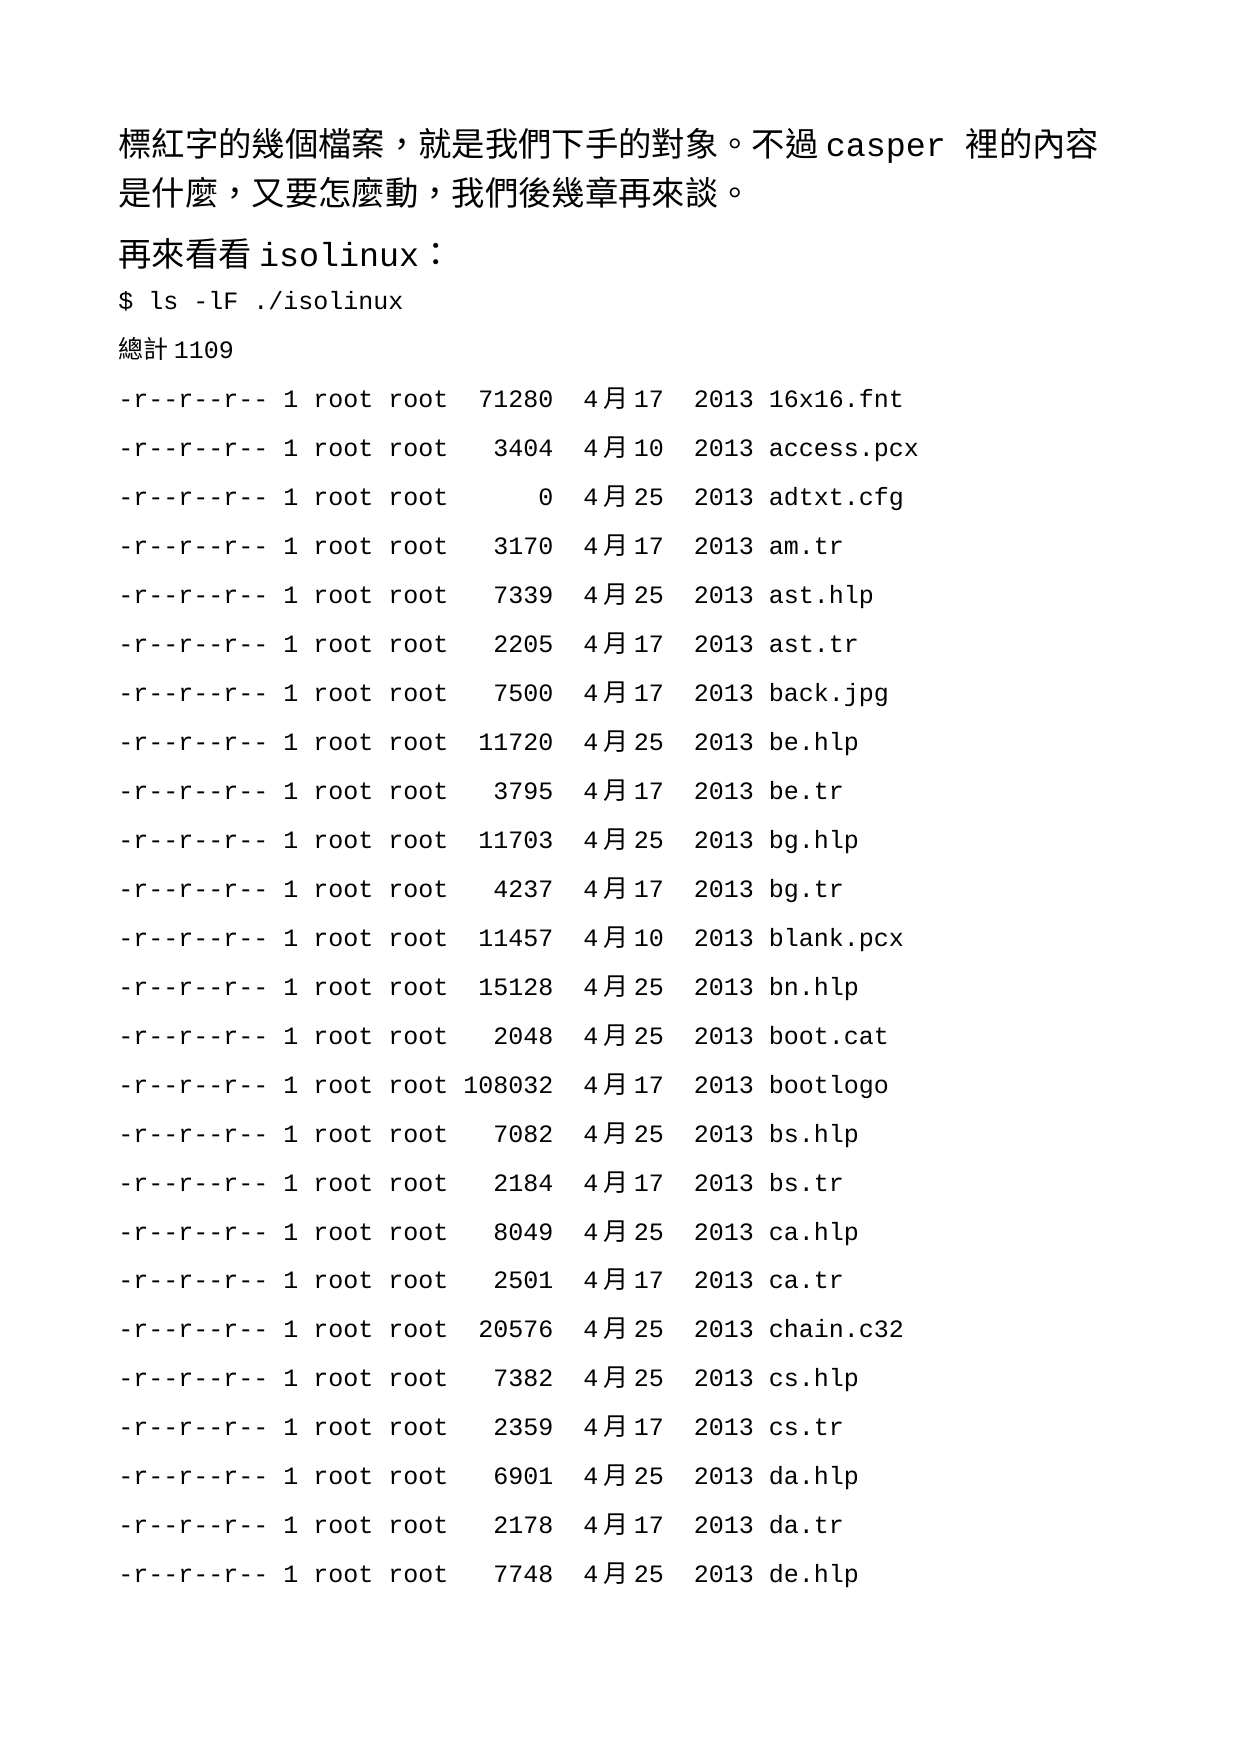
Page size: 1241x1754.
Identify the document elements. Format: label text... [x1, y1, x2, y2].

text -r--r--r-- 1 root root 7382 4月 25 2013 cs.hlp [118, 1358, 1122, 1394]
text -r--r--r-- 1 root root 11720 4月 25 2013 be.hlp [118, 721, 1122, 758]
text -r--r--r-- 1 root root 2048 4月 25 2013 boot.cat [118, 1015, 1122, 1052]
text -r--r--r-- 1 root root 71280 4月 17 2013 16x16.fnt [118, 379, 1122, 415]
text -r--r--r-- 1 root root 7339 4月 25 2013 ast.hlp [118, 574, 1122, 611]
text -r--r--r-- 1 root root 2501 4月 17 2013 ca.tr [118, 1260, 1122, 1296]
text -r--r--r-- 1 root root 2184 4月 17 2013 bs.tr [118, 1162, 1122, 1198]
text -r--r--r-- 1 root root 2205 4月 17 2013 ast.tr [118, 623, 1122, 660]
text -r--r--r-- 1 root root 7082 4月 25 2013 bs.hlp [118, 1113, 1122, 1149]
text -r--r--r-- 1 root root 3795 4月 17 2013 be.tr [118, 770, 1122, 807]
text -r--r--r-- 1 root root 7748 4月 25 2013 de.hlp [118, 1554, 1122, 1590]
text $ ls -lF ./isolinux [118, 289, 1122, 317]
text -r--r--r-- 1 root root 2359 4月 17 2013 cs.tr [118, 1407, 1122, 1443]
text -r--r--r-- 1 root root 11457 4月 10 2013 blank.pcx [118, 917, 1122, 954]
text -r--r--r-- 1 root root 11703 4月 25 2013 bg.hlp [118, 819, 1122, 856]
text 標紅字的幾個檔案，就是我們下手的對象。不過 casper 裡的內容是什麼，又要怎麼動，我們後幾章再來談。 [118, 118, 1122, 215]
text -r--r--r-- 1 root root 6901 4月 25 2013 da.hlp [118, 1456, 1122, 1492]
text 總計 1109 [118, 330, 1122, 366]
text -r--r--r-- 1 root root 2178 4月 17 2013 da.tr [118, 1505, 1122, 1541]
text -r--r--r-- 1 root root 7500 4月 17 2013 back.jpg [118, 672, 1122, 709]
text -r--r--r-- 1 root root 108032 4月 17 2013 bootlogo [118, 1064, 1122, 1101]
text -r--r--r-- 1 root root 4237 4月 17 2013 bg.tr [118, 868, 1122, 905]
text -r--r--r-- 1 root root 0 4月 25 2013 adtxt.cfg [118, 477, 1122, 513]
text 再來看看 isolinux： [118, 228, 1122, 276]
text -r--r--r-- 1 root root 3404 4月 10 2013 access.pcx [118, 428, 1122, 464]
text -r--r--r-- 1 root root 15128 4月 25 2013 bn.hlp [118, 966, 1122, 1003]
text -r--r--r-- 1 root root 3170 4月 17 2013 am.tr [118, 526, 1122, 562]
text -r--r--r-- 1 root root 20576 4月 25 2013 chain.c32 [118, 1309, 1122, 1345]
text -r--r--r-- 1 root root 8049 4月 25 2013 ca.hlp [118, 1211, 1122, 1247]
